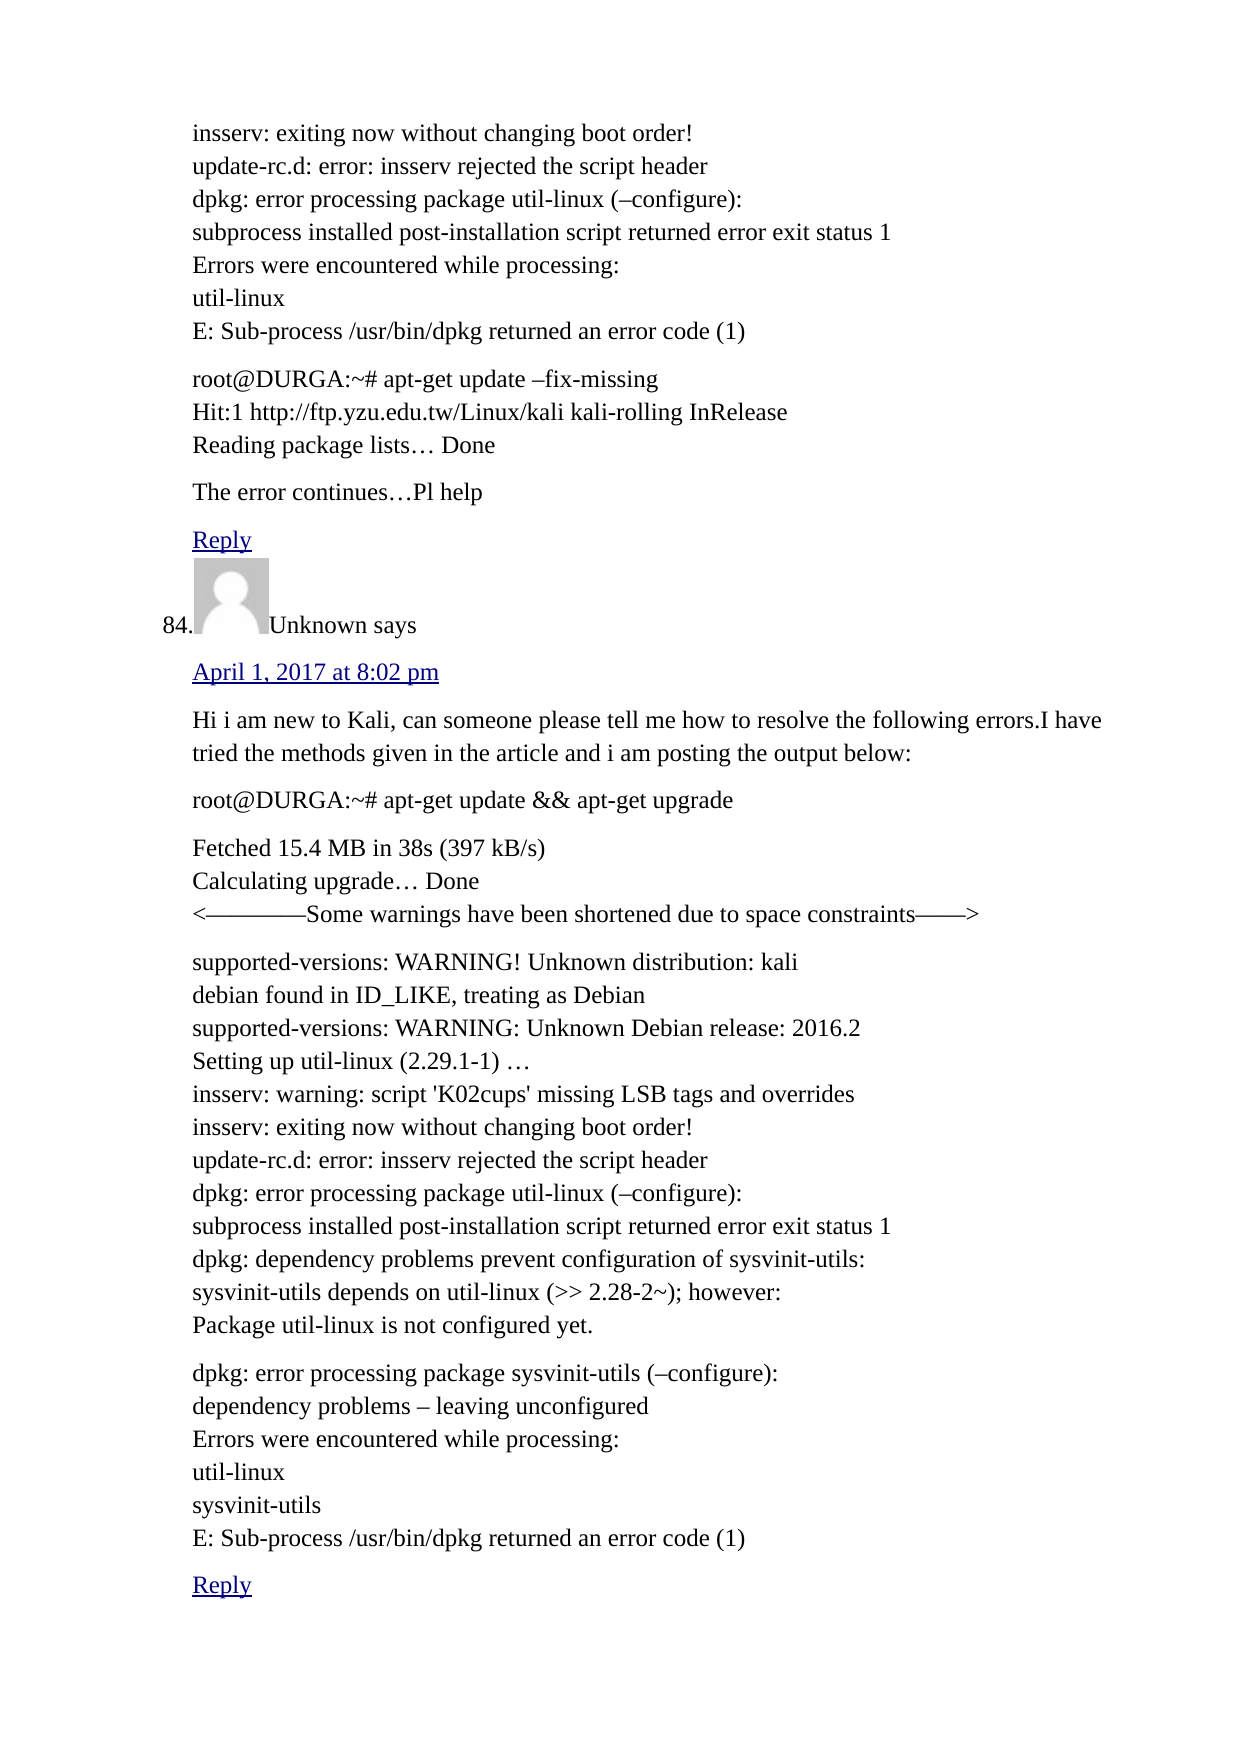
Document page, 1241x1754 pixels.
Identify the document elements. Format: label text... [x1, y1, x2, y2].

list April 1, 2017 at 8:02 pm [162, 657, 1122, 686]
list The error continues…Pl help [162, 477, 1122, 506]
list root@DURGA:~# apt-get update && apt-get upgrade [162, 786, 1122, 814]
list supported-versions: WARNING! Unknown distribution: kali debian found in ID_LIKE, treating as Debian supported-versions: WARNING: Unknown Debian release: 2016.2 Setting up util-linux (2.29.1-1) … insserv: warning: script 'K02cups' missing LSB tags and overrides insserv: exiting now without changing boot order! update-rc.d: error: insserv rejected the script header dpkg: error processing package util-linux (–configure): subprocess installed post-installation script returned error exit status 1 dpkg: dependency problems prevent configuration of sysvinit-utils: sysvinit-utils depends on util-linux (>> 2.28-2~); however: Package util-linux is not configured yet. [162, 947, 1122, 1339]
list insserv: exiting now without changing boot order! update-rc.d: error: insserv rejected the script header dpkg: error processing package util-linux (–configure): subprocess installed post-installation script returned error exit status 1 Errors were encountered while processing: util-linux E: Sub-process /usr/bin/dpkg returned an error code (1) [162, 118, 1122, 345]
picture [193, 558, 269, 634]
list dpkg: error processing package sysvinit-utils (–configure): dependency problems – leaving unconfigured Errors were encountered while processing: util-linux sysvinit-utils E: Sub-process /usr/bin/dpkg returned an error code (1) [162, 1358, 1122, 1552]
list Hi i am new to Kali, can someone please tell me how to resolve the following errors.I have tried the methods given in the article and i am posting the output below: [162, 705, 1122, 767]
list root@DURGA:~# apt-get update –fix-missing Hit:1 http://ftp.yzu.edu.tw/Linux/kali kali-rolling InRelease Reading package lists… Done [162, 364, 1122, 459]
list Fetched 15.4 MB in 38s (397 kB/s) Calculating upgrade… Done <————Some warnings have been shortened due to space constraints——> [162, 833, 1122, 928]
list Reply [162, 525, 1122, 554]
list Reply [162, 1570, 1122, 1599]
list Unknown says [162, 558, 1122, 638]
